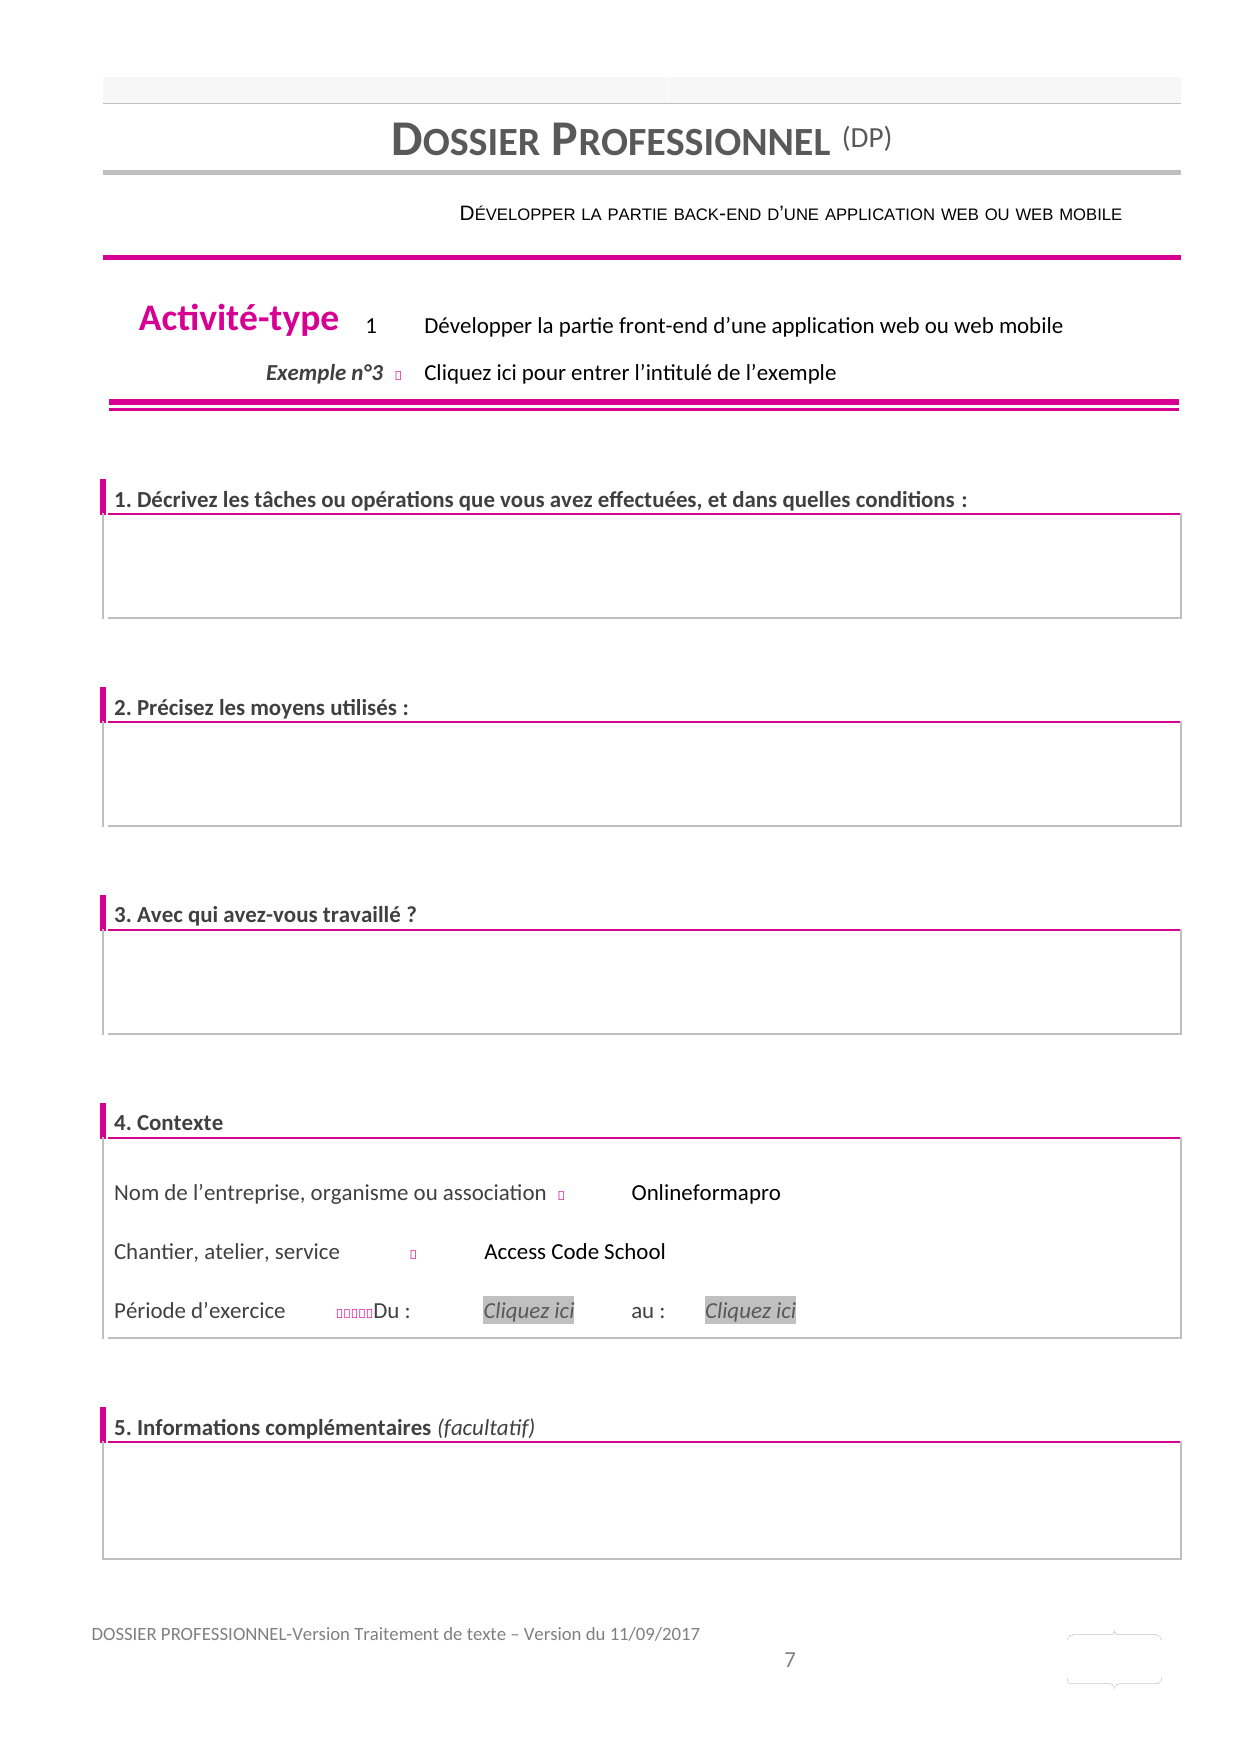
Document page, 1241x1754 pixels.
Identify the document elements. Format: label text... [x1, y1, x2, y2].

table_cell [104, 1441, 1180, 1489]
table_cell 4. Contexte [106, 1103, 1181, 1137]
table_cell [104, 929, 1180, 965]
table_cell 2. Précisez les moyens utilisés : [106, 687, 1181, 721]
table_cell [103, 1337, 1122, 1373]
table_cell [103, 617, 1122, 653]
table_cell [104, 791, 1180, 825]
table_cell [104, 965, 1180, 999]
table_cell [103, 1373, 1122, 1407]
table_cell 1. Décrivez les tâches ou opérations que vous avez effectuées, et dans quelles conditions : [106, 479, 1181, 513]
table_cell [103, 861, 1181, 895]
table_cell [1122, 1373, 1181, 1407]
table_cell [104, 1137, 607, 1173]
table_cell [104, 583, 1180, 617]
table_cell [103, 1033, 1122, 1069]
table_cell Chantier, atelier, service  [104, 1219, 473, 1278]
table_cell [1122, 1407, 1181, 1441]
table_cell [103, 1069, 1181, 1103]
table_header 1 [354, 288, 413, 339]
table_cell [104, 1490, 1180, 1523]
table_cell Période d’exercice Du : Cliquez ici au : Cliquez ici [104, 1278, 1180, 1337]
table_cell Cliquez ici pour entrer l’intitulé de l’exemple [413, 340, 1181, 398]
table_cell Onlineformapro [607, 1173, 1180, 1219]
table_header Activité-type [103, 288, 354, 339]
table_cell [104, 721, 1180, 757]
table_cell Access Code School [473, 1219, 1180, 1278]
table_cell [103, 825, 1181, 861]
table_cell [104, 1524, 1180, 1557]
table_cell [1122, 1339, 1181, 1373]
table_cell [104, 513, 1180, 549]
table_cell [103, 653, 1181, 687]
table_cell 3. Avec qui avez-vous travaillé ? [106, 895, 1181, 929]
table_cell 5. Informations complémentaires (facultatif) [106, 1407, 1122, 1441]
table_cell [1122, 619, 1181, 653]
table_cell Exemple n°3  [103, 340, 413, 398]
table_cell Nom de l’entreprise, organisme ou association  [104, 1173, 607, 1219]
table_cell [103, 445, 1181, 479]
table_cell [1122, 1035, 1181, 1069]
table_cell [607, 1139, 1180, 1173]
table_cell [103, 399, 1181, 445]
table_cell [104, 999, 1180, 1033]
table_header Développer la partie front-end d’une application web ou web mobile [413, 288, 1181, 339]
table_cell [104, 549, 1180, 583]
table_cell [104, 757, 1180, 791]
